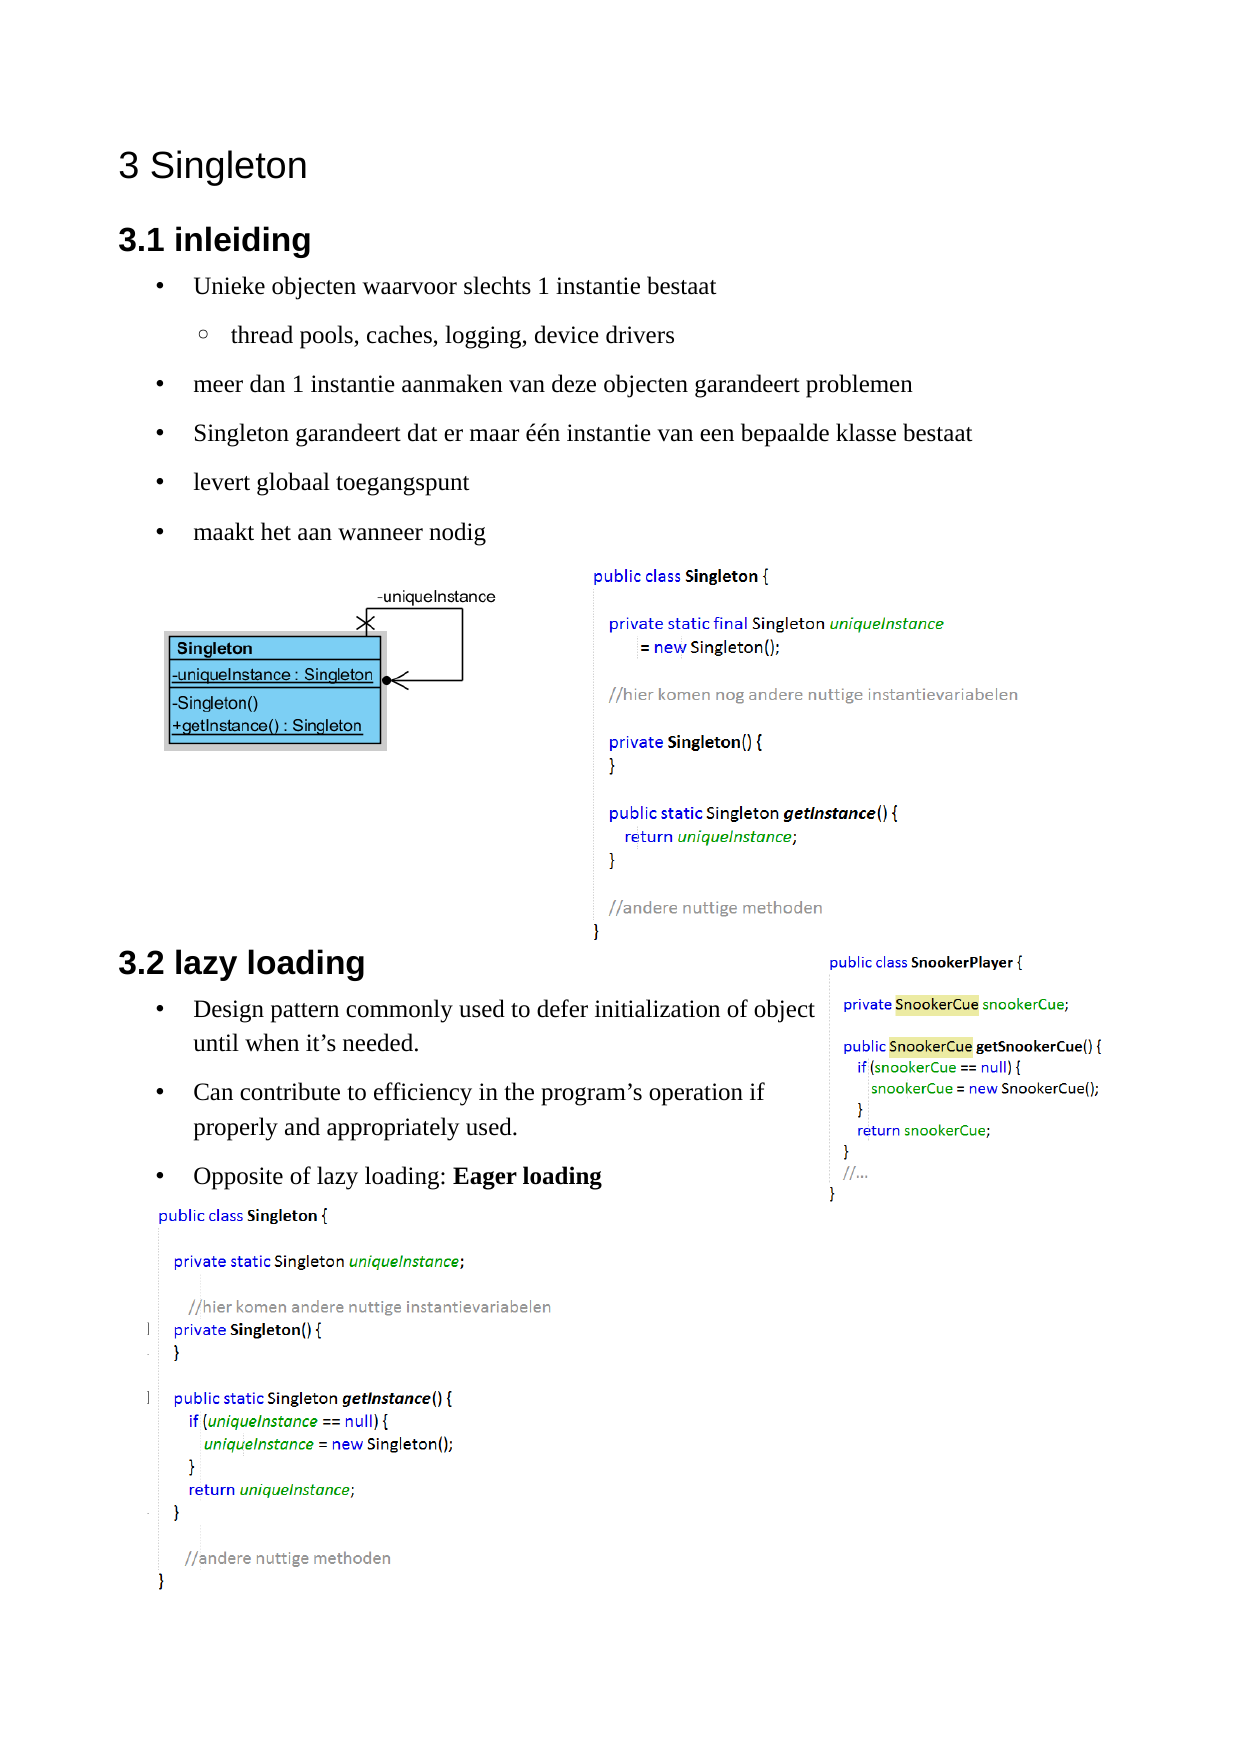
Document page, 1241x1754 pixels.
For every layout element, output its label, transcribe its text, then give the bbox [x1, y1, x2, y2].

list Opposite of lazy loading: Eager loading [156, 1161, 821, 1189]
list Design pattern commonly used to defer initialization of object until when it’s needed. [156, 994, 821, 1057]
list Unieke objecten waarvoor slechts 1 instantie bestaat [156, 271, 1122, 300]
picture [583, 565, 1052, 943]
list Singleton garandeert dat er maar één instantie van een bepaalde klasse bestaat [156, 418, 1122, 447]
subtitle 3 Singleton [118, 143, 1122, 187]
picture [147, 1198, 562, 1593]
picture [131, 565, 533, 793]
subtitle 3.1 inleiding [118, 220, 1122, 259]
picture [821, 953, 1123, 1204]
subtitle 3.2 lazy loading [118, 586, 1122, 981]
list maakt het aan wanneer nodig [156, 517, 1122, 545]
list thread pools, caches, logging, device drivers [193, 320, 1122, 349]
list meer dan 1 instantie aanmaken van deze objecten garandeert problemen [156, 369, 1122, 398]
list Can contribute to efficiency in the program’s operation if properly and appropriately used. [156, 1077, 821, 1141]
list levert globaal toegangspunt [156, 467, 1122, 496]
